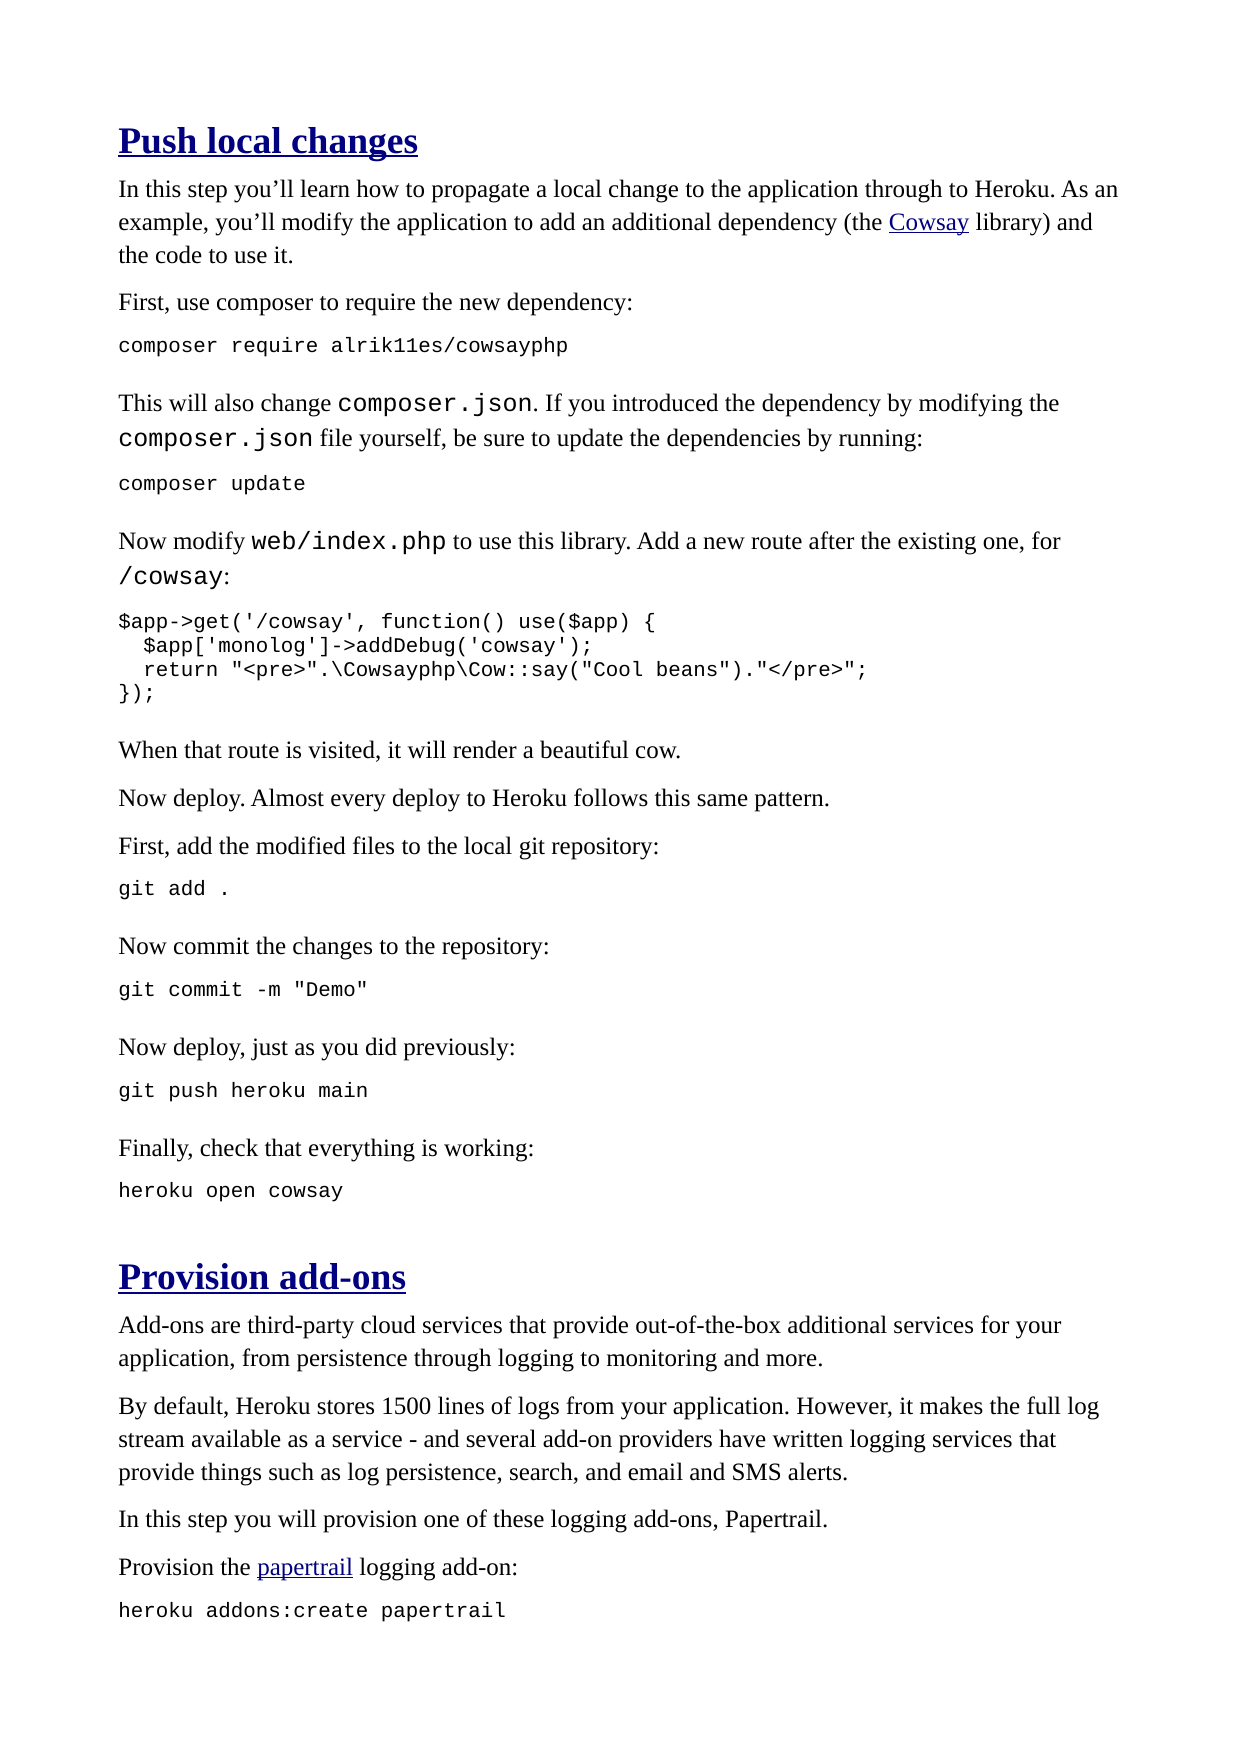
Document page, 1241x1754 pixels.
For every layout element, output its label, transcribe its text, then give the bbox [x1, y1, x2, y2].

text composer update [118, 473, 1122, 497]
text composer require alrik11es/cowsayphp [118, 335, 1122, 359]
text $app['monolog']->addDebug('cowsay'); [118, 635, 1122, 659]
text By default, Heroku stores 1500 lines of logs from your application. However, it makes the full log stream available as a service - and several add-on providers have written logging services that provide things such as log persistence, search, and email and SMS alerts. [118, 1391, 1122, 1486]
text }); [118, 682, 1122, 706]
text return "<pre>".\Cowsayphp\Cow::say("Cool beans")."</pre>"; [118, 659, 1122, 682]
text First, use composer to require the new dependency: [118, 287, 1122, 316]
text Add-ons are third-party cloud services that provide out-of-the-box additional services for your application, from persistence through logging to monitoring and more. [118, 1310, 1122, 1372]
text When that route is visited, it will render a beautiful cow. [118, 736, 1122, 764]
subtitle Push local changes [118, 118, 1122, 161]
text First, add the modified files to the local git repository: [118, 831, 1122, 859]
text Now deploy, just as you did previously: [118, 1032, 1122, 1061]
text $app->get('/cowsay', function() use($app) { [118, 611, 1122, 635]
text heroku open cowsay [118, 1181, 1122, 1204]
text In this step you will provision one of these logging add-ons, Papertrail. [118, 1504, 1122, 1533]
text git commit -m "Demo" [118, 979, 1122, 1003]
text git add . [118, 878, 1122, 902]
text Now commit the changes to the repository: [118, 931, 1122, 960]
text This will also change composer.json. If you introduced the dependency by modifying the composer.json file yourself, be sure to update the dependencies by running: [118, 388, 1122, 454]
text Now deploy. Almost every deploy to Heroku follows this same pattern. [118, 783, 1122, 812]
text Provision the papertrail logging add-on: [118, 1552, 1122, 1581]
text heroku addons:create papertrail [118, 1599, 1122, 1623]
text Now modify web/index.php to use this library. Add a new route after the existing one, for /cowsay: [118, 526, 1122, 592]
subtitle Provision add-ons [118, 1254, 1122, 1298]
text Finally, check that everything is working: [118, 1133, 1122, 1162]
text git push heroku main [118, 1080, 1122, 1103]
text In this step you’ll learn how to propagate a local change to the application through to Heroku. As an example, you’ll modify the application to add an additional dependency (the Cowsay library) and the code to use it. [118, 174, 1122, 268]
